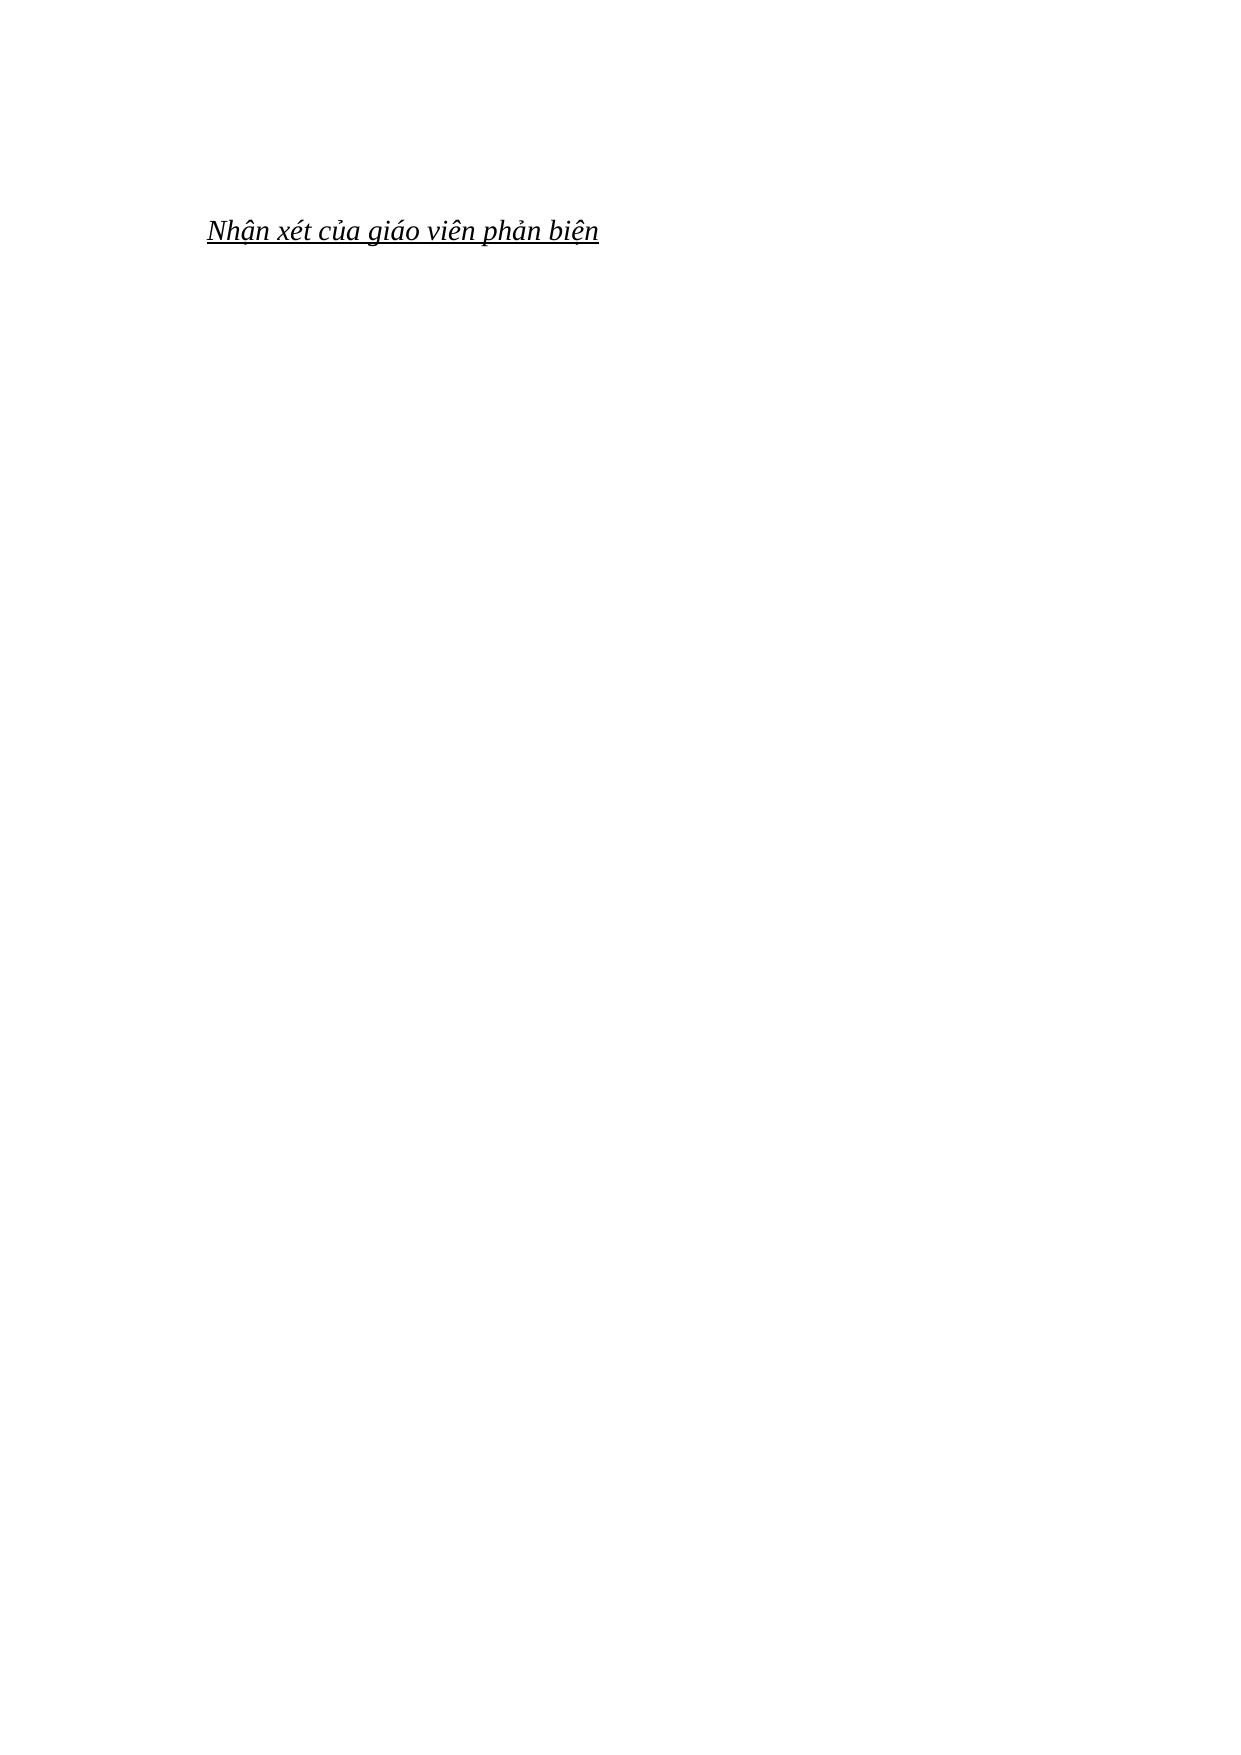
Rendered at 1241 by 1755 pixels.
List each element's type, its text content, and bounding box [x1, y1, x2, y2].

text Nhận xét của giáo viên phản biện [207, 213, 1093, 246]
